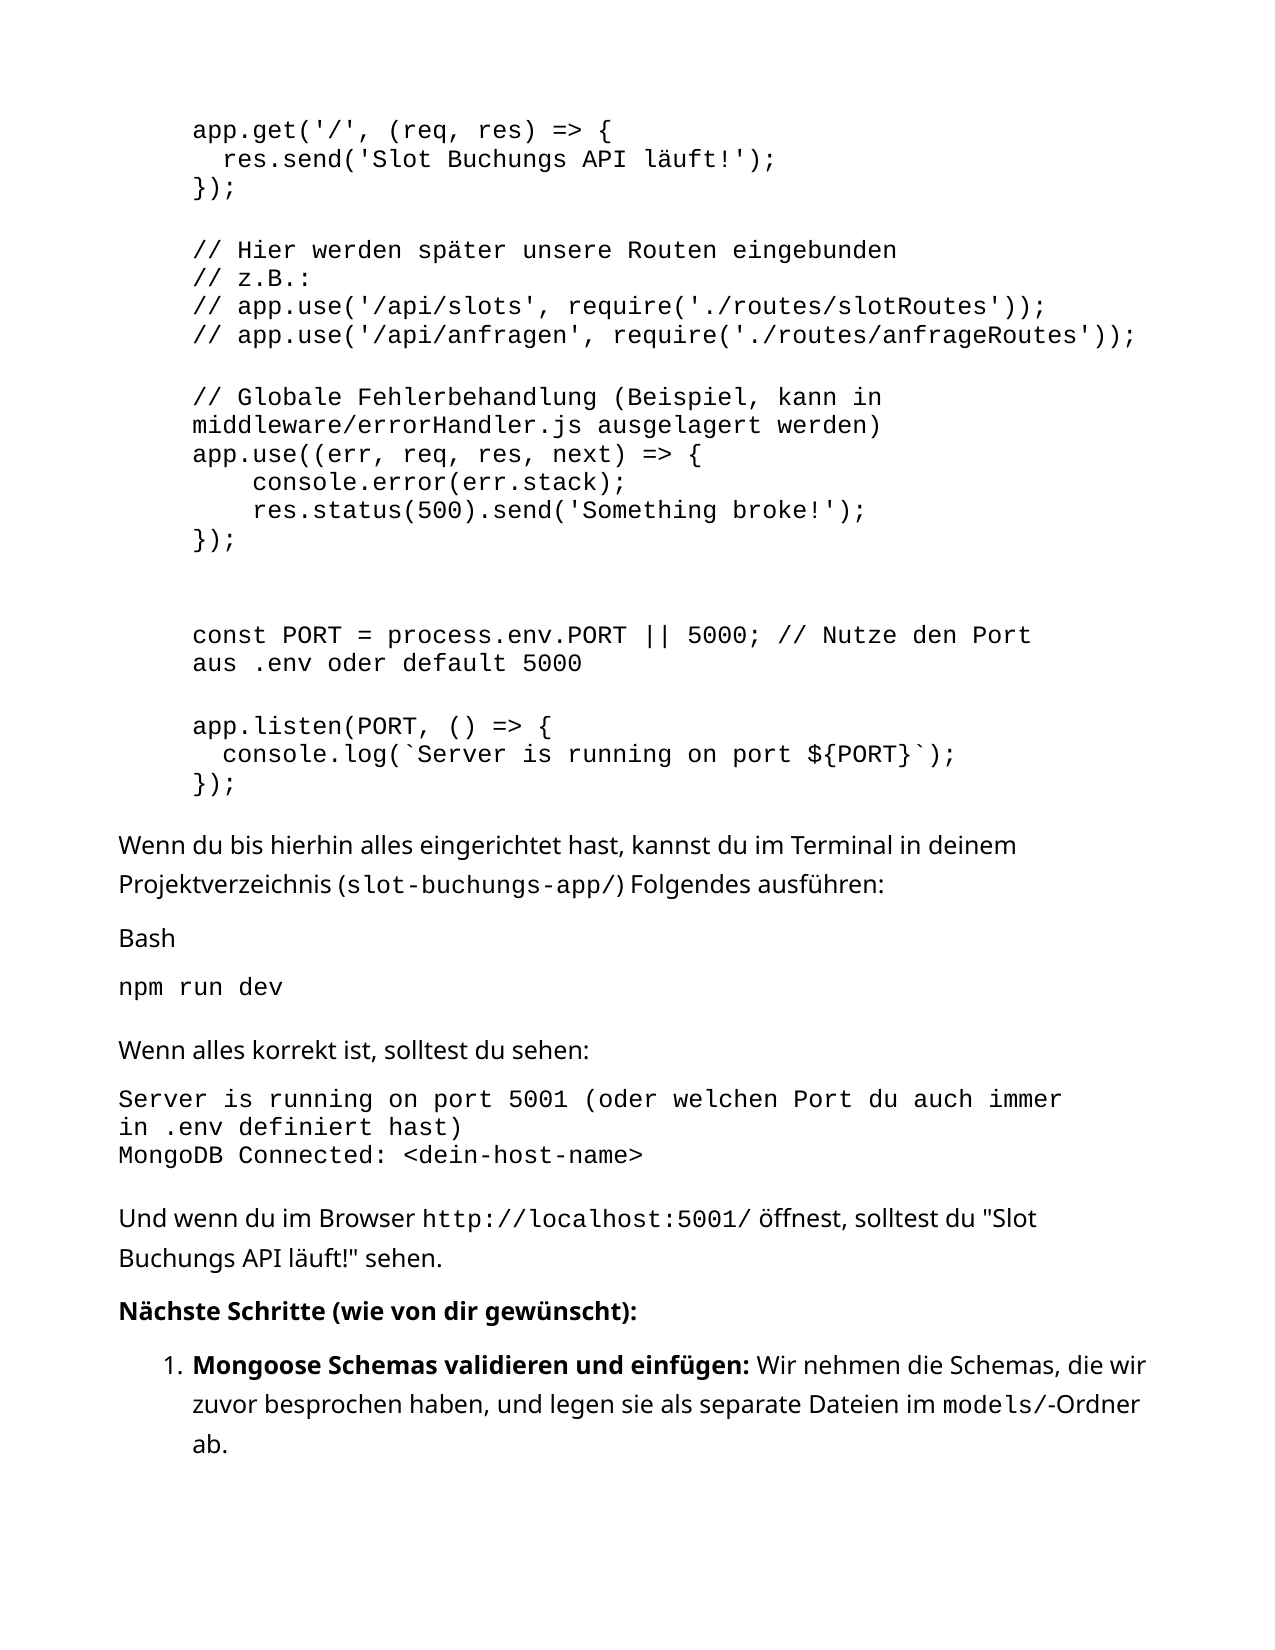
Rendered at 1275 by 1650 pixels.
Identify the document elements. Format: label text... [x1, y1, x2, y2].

list Mongoose Schemas validieren und einfügen: Wir nehmen die Schemas, die wir zuvor besprochen haben, und legen sie als separate Dateien im models/-Ordner ab. [162, 1348, 1157, 1460]
list // Globale Fehlerbehandlung (Beispiel, kann in middleware/errorHandler.js ausgelagert werden) [162, 384, 1157, 441]
text Nächste Schritte (wie von dir gewünscht): [118, 1294, 1157, 1328]
text Bash [118, 921, 1157, 955]
text Wenn du bis hierhin alles eingerichtet hast, kannst du im Terminal in deinem Projektverzeichnis (slot-buchungs-app/) Folgendes ausführen: [118, 828, 1157, 901]
text npm run dev [118, 975, 1157, 1003]
list res.status(500).send('Something broke!'); [162, 498, 1157, 526]
text MongoDB Connected: <dein-host-name> [118, 1143, 1157, 1171]
text Und wenn du im Browser http://localhost:5001/ öffnest, solltest du "Slot Buchungs API läuft!" sehen. [118, 1201, 1157, 1274]
list app.listen(PORT, () => { [162, 713, 1157, 742]
list res.send('Slot Buchungs API läuft!'); [162, 146, 1157, 175]
list }); [162, 175, 1157, 203]
list // z.B.: [162, 266, 1157, 294]
list console.log(`Server is running on port ${PORT}`); [162, 742, 1157, 770]
list const PORT = process.env.PORT || 5000; // Nutze den Port aus .env oder default 5000 [162, 623, 1157, 679]
list app.get('/', (req, res) => { [162, 118, 1157, 146]
list app.use((err, req, res, next) => { [162, 441, 1157, 469]
list // app.use('/api/anfragen', require('./routes/anfrageRoutes')); [162, 322, 1157, 351]
list // Hier werden später unsere Routen eingebunden [162, 237, 1157, 266]
list console.error(err.stack); [162, 469, 1157, 498]
list }); [162, 526, 1157, 554]
list }); [162, 770, 1157, 798]
text Wenn alles korrekt ist, solltest du sehen: [118, 1033, 1157, 1067]
text Server is running on port 5001 (oder welchen Port du auch immer in .env definiert hast) [118, 1086, 1157, 1143]
list // app.use('/api/slots', require('./routes/slotRoutes')); [162, 294, 1157, 322]
